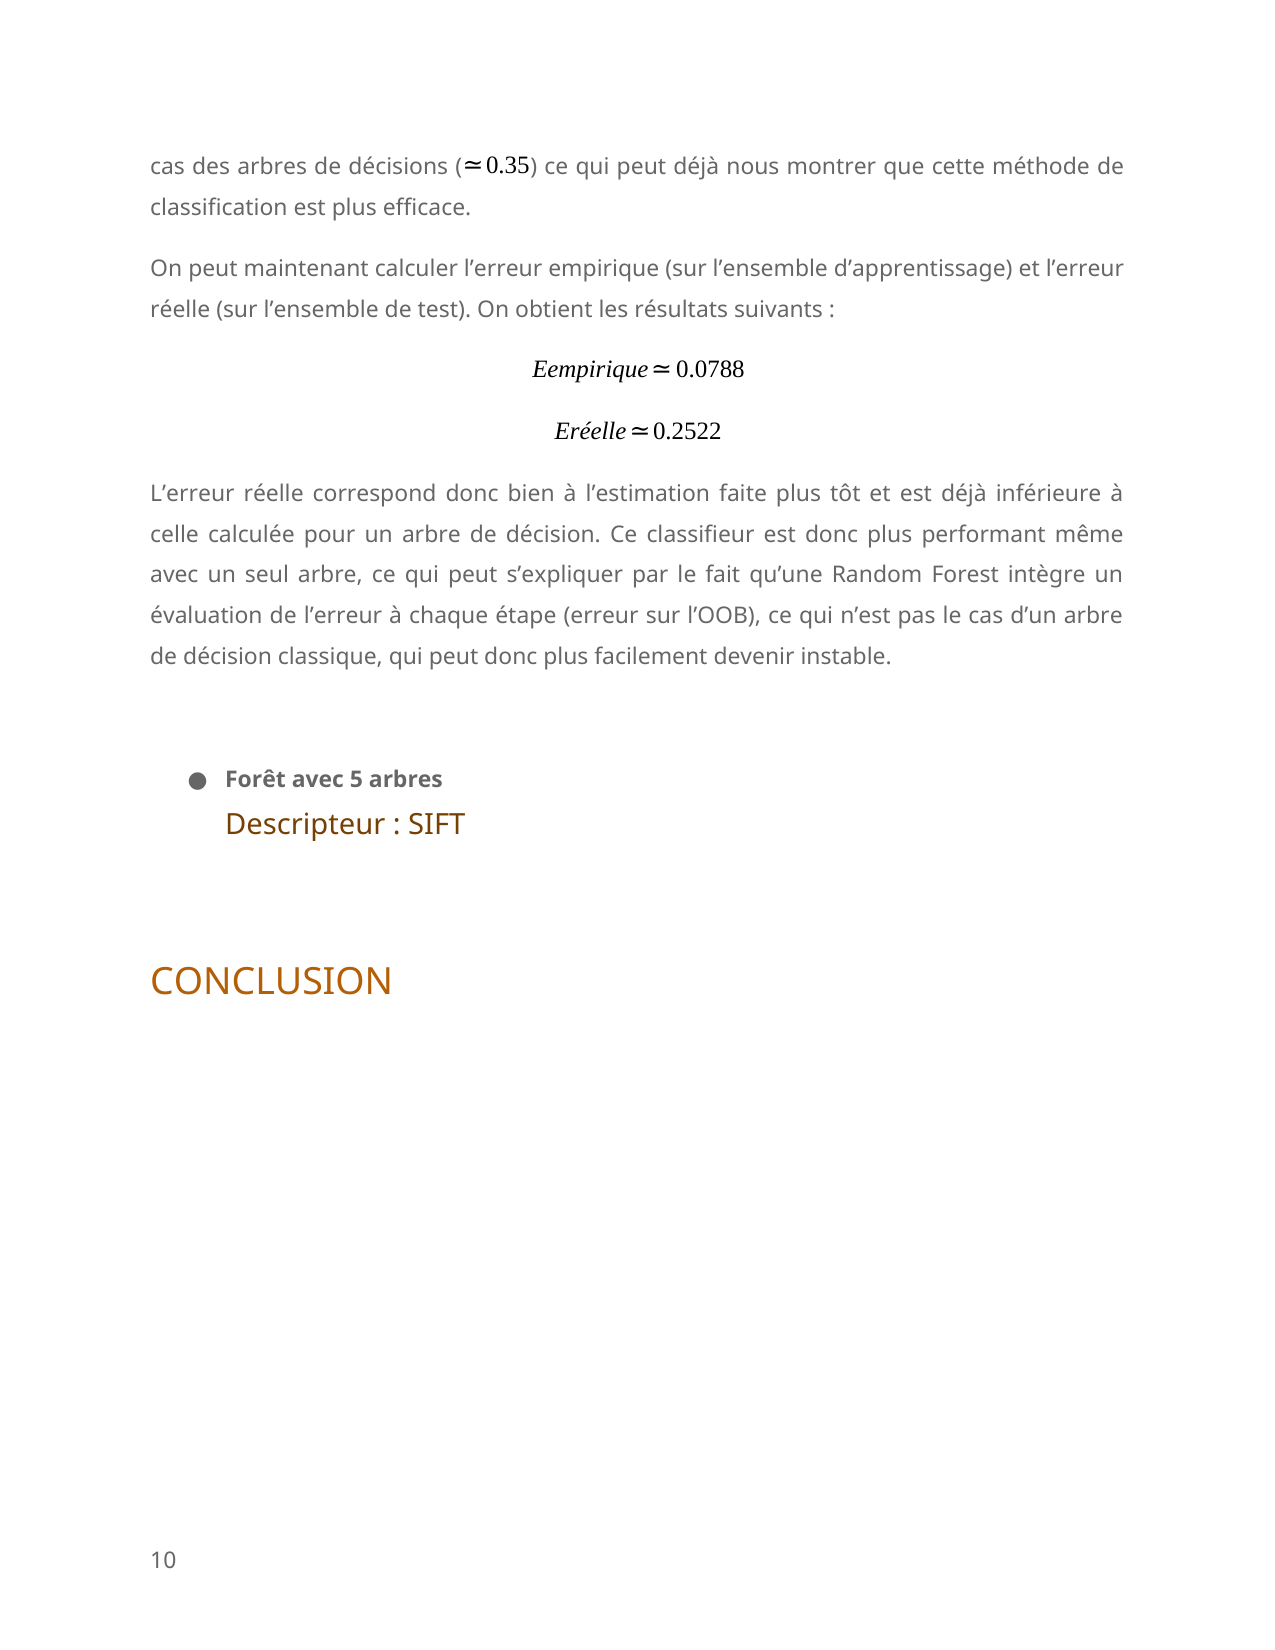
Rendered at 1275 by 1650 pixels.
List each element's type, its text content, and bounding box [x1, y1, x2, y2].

subtitle CONCLUSION [150, 954, 1125, 1005]
text L’erreur réelle correspond donc bien à l’estimation faite plus tôt et est déjà inférieure à celle calculée pour un arbre de décision. Ce classifieur est donc plus performant même avec un seul arbre, ce qui peut s’expliquer par le fait qu’une Random Forest intègre un évaluation de l’erreur à chaque étape (erreur sur l’OOB), ce qui n’est pas le cas d’un arbre de décision classique, qui peut donc plus facilement devenir instable. [150, 477, 1125, 671]
subtitle Descripteur : SIFT [150, 803, 1125, 843]
list Forêt avec 5 arbres [187, 762, 1125, 794]
text On peut maintenant calculer l’erreur empirique (sur l’ensemble d’apprentissage) et l’erreur réelle (sur l’ensemble de test). On obtient les résultats suivants : [150, 252, 1125, 324]
text cas des arbres de décisions () ce qui peut déjà nous montrer que cette méthode de classification est plus efficace. [150, 150, 1125, 222]
